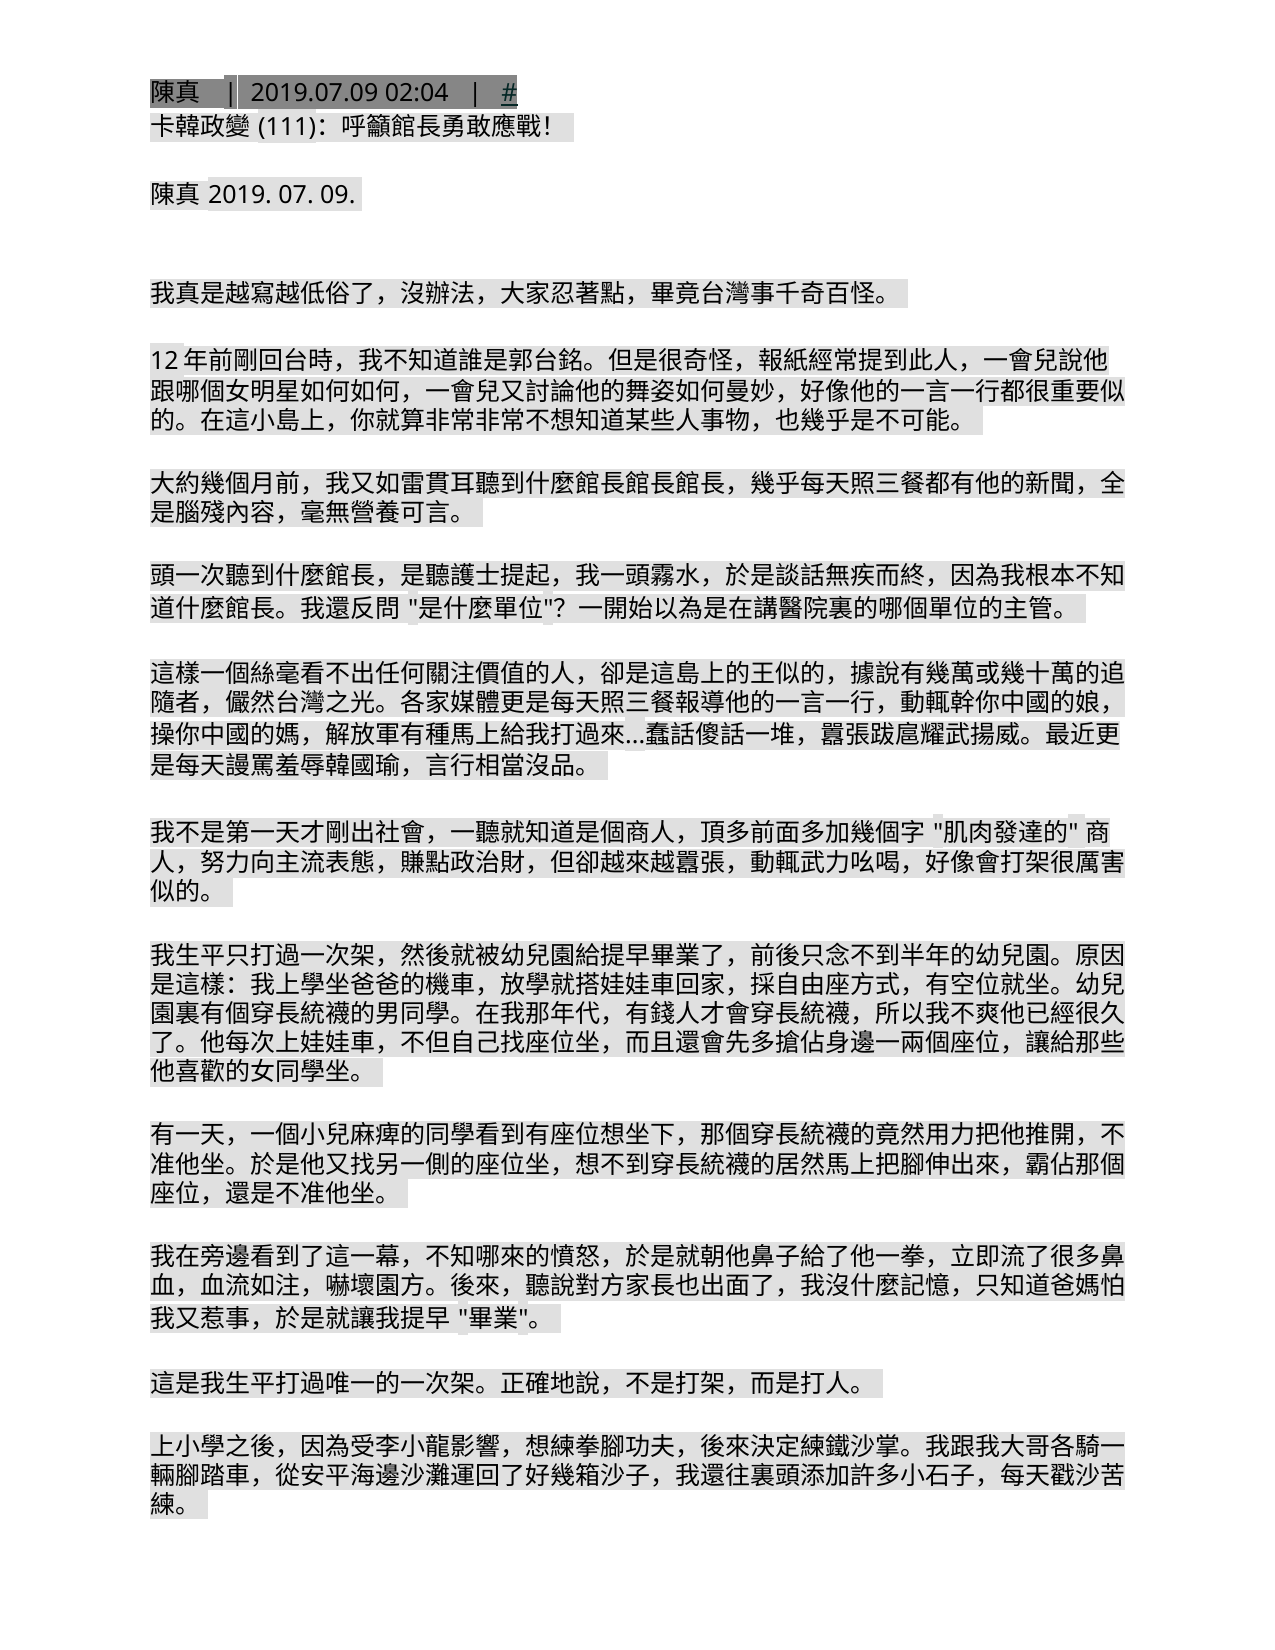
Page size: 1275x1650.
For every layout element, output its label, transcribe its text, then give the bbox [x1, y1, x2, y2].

text 陳真 | 2019.07.09 02:04 | # [150, 75, 1125, 109]
text 卡韓政變 (111)：呼籲館長勇敢應戰！ 陳真 2019. 07. 09. 我真是越寫越低俗了，沒辦法，大家忍著點，畢竟台灣事千奇百怪。 12年前剛回台時，我不知道誰是郭台銘。但是很奇怪，報紙經常提到此人，一會兒說他跟哪個女明星如何如何，一會兒又討論他的舞姿如何曼妙，好像他的一言一行都很重要似的。在這小島上，你就算非常非常不想知道某些人事物，也幾乎是不可能。 大約幾個月前，我又如雷貫耳聽到什麼館長館長館長，幾乎每天照三餐都有他的新聞，全是腦殘內容，毫無營養可言。 頭一次聽到什麼館長，是聽護士提起，我一頭霧水，於是談話無疾而終，因為我根本不知道什麼館長。我還反問 "是什麼單位"？一開始以為是在講醫院裏的哪個單位的主管。 這樣一個絲毫看不出任何關注價值的人，卻是這島上的王似的，據說有幾萬或幾十萬的追隨者，儼然台灣之光。各家媒體更是每天照三餐報導他的一言一行，動輒幹你中國的娘，操你中國的媽，解放軍有種馬上給我打過來...蠢話傻話一堆，囂張跋扈耀武揚威。最近更是每天謾罵羞辱韓國瑜，言行相當沒品。 我不是第一天才剛出社會，一聽就知道是個商人，頂多前面多加幾個字 "肌肉發達的" 商人，努力向主流表態，賺點政治財，但卻越來越囂張，動輒武力吆喝，好像會打架很厲害似的。 我生平只打過一次架，然後就被幼兒園給提早畢業了，前後只念不到半年的幼兒園。原因是這樣：我上學坐爸爸的機車，放學就搭娃娃車回家，採自由座方式，有空位就坐。幼兒園裏有個穿長統襪的男同學。在我那年代，有錢人才會穿長統襪，所以我不爽他已經很久了。他每次上娃娃車，不但自己找座位坐，而且還會先多搶佔身邊一兩個座位，讓給那些他喜歡的女同學坐。 有一天，一個小兒麻痺的同學看到有座位想坐下，那個穿長統襪的竟然用力把他推開，不准他坐。於是他又找另一側的座位坐，想不到穿長統襪的居然馬上把腳伸出來，霸佔那個座位，還是不准他坐。 我在旁邊看到了這一幕，不知哪來的憤怒，於是就朝他鼻子給了他一拳，立即流了很多鼻血，血流如注，嚇壞園方。後來，聽說對方家長也出面了，我沒什麼記憶，只知道爸媽怕我又惹事，於是就讓我提早 "畢業"。 這是我生平打過唯一的一次架。正確地說，不是打架，而是打人。 上小學之後，因為受李小龍影響，想練拳腳功夫，後來決定練鐵沙掌。我跟我大哥各騎一輛腳踏車，從安平海邊沙灘運回了好幾箱沙子，我還往裏頭添加許多小石子，每天戳沙苦練。 後來有一天，我哥說：等你練好了鐵沙掌，手掌就變粗了，這樣你以後怎麼當醫生給病人開刀？我一聽，覺得很有道理，於是我的武學之路就此中斷。但是，我的武學思想卻持續受到李小龍的影響而大幅提昇。 周星馳說他對李小龍其人其思知之甚詳，研究得很透徹。我很好奇，難道世界上還會有比我更了解李小龍的人？李小龍也是念哲學。我讀過他很多書，包括他自己寫的截拳道，英文的，李小龍口述，由他的美國太太記錄。 李小龍對於武學的想法，跟維根斯坦的思想非常接近 (我寫過不少相關文章，可惜現在都找不到了)，基本精神幾乎可以說一模一樣。毫無疑問，李小龍一定也很喜歡維根斯坦。 之所以講這些，我只是想說：像什麼館長那樣一種動輒打打殺殺的囂張氣燄，究竟是哪一點吸引人，我還真不明白。就算是打架本身，應該也不是癡肥粗壯就能打吧？李小龍身高比我高兩公分，體重還少了我 6公斤，只有館長體重的一半。可是，若真要打架，我看二十個館長也打不過一個李小龍。 最近大陸有拳賽高手看不慣館長的囂張，發出挑戰書。我原本很期待我已鼓吹多年的 "哈巴狗盃兩岸統獨擂台賽" 終於可以實現！！想不到剛才有人傳一個影片給我，頓時令我心碎，請看： https://bit.ly/30oio9c 館長竟然不打了！天啊！不是說有多厲害嗎？怎麼可以怯戰呢？兩岸前途就看這一場生死戰了不是嗎？館長說，他血脂超標，不能打架。但我做為一個醫生，老實說，這種藉口是完全不成立的，血脂跟比武有啥關係？在此呼籲：館長勇敢應戰！ =================== 婷婷看世界 2019年7月6日 【避戰？ 中國搏擊散打冠軍約戰臺灣囂張網紅館長，出現最奇葩的避戰理由！館長：體檢證明我身體不好】 名為陳之漢的臺灣網紅館長最近在網絡上很是高調，囂張跋扈大放厥詞，不僅嘴巴說話罵罵咧咧粗言穢語，而且還自吹自擂稱自己是什麽格鬥三冠王，而且至今保持全勝戰績，還侮辱大陸搏擊拳手。 終於，有人看不慣館長的囂張，站出來挑戰陳之漢，他就是全國搏擊冠軍練喻軒，接著全國散打冠軍李玄武也宣布約戰陳之漢！ 提起練喻軒，很多人對他並不熟悉，因為國內的四大平臺似乎很少見到他的比賽，但實際上練喻軒從不高調，職業戰績也相當出眾，曾獲得WBC亞洲拳擊冠軍、WBC國際泰拳冠軍和倫披尼泰拳冠軍等多項殊榮。 中國全能型搏擊天才練喻軒和全國散打冠軍、一拳一腿第一人“神獸”李玄武都在叫板網紅館長陳之漢，因為館長口氣太大，侮辱大陸搏擊拳手，說了很多大放厥詞的話，自己本身實戰能力未知，卻招攬一大批忠實粉絲和弟子，儼然一副大師模樣，練喻軒和玄武都渴望教訓一番這個大師，滅滅他的囂張氣焰，順便檢驗一下他的真實搏擊能力。 隔空叫陣引起了大量海峽兩岸億萬的網民關注，可惜的是，最奇葩的避戰理由出爐了，這位40歲的館長、搏擊大師、健身教練竟然拿出了自己的體檢報告來做擋箭牌，簡直讓人無語。 我們可以看到，陳之漢在最新的直播當中戴著耳麥，然後拿著幾張體檢報告，比比劃劃，還說：“哎呀，我這個甘油三酯超標，總膽固醇也不正常，還有幾項不達標。我這個身體狀況實在是差啊，身體也有不少傷病。” 基本上就是這個意思，拿體檢報告說事，還真不如說你有心臟病呢。 其實避戰的理由很多，這位可愛至極的網紅館長竟然說自己高血脂，我不禁要問，40歲的男人，整天大魚大肉、胡吃海喝，你不高血脂就不正常，這也算是不打比賽的理由？ 很多企業單位也每年進行體檢，高血脂的人太多了，其實真的不算什麽，太高的話，吃藥治療；不太高的話，調整飲食即可。面對陳之漢奇葩避戰理由，練喻軒和玄武都無語了，練喻軒甚至表示：我要不也去體檢一下？您看，這是多麽大的諷刺。 陳之漢直言自己年紀已大，若練喻軒要前來挑戰的話，就讓自己的100號弟子前來迎戰，可沒想到這位館長這麽慫。此言下之意，練喻軒要去臺灣挑戰，最起碼要過了自己100號弟子的關，這要打到猴年馬月？看來練喻軒此次打假之行恐怕難以成為現實啊。 實際上，這位臺灣的網紅館長不過只是個愛耍嘴炮之人，如果真要遇到職業搏擊選手，恐怕也只有被捶的份，有一身肌肉不代表是最能打的，捆在身上用不出來也是沒用的。 看來這位網紅館長也充其量就是個網紅了，勇氣方面還趕不上大陸一些假大師呢，有的假大師自己認為很牛叉，還真敢登臺，陳之漢看來勇氣欠佳，但是腦子還是很聰明，知道自己不行，千方百計找理由，只是這個理由找得有些奇葩。 我認為，不論是練喻軒還是玄武，打陳之漢，不需要3分鐘，甚至1分鐘之內就出現KO場面。這也是陳之漢不敢交手的根本原因，他不希望苦心經營的4個拳館倒閉。 好吧，網紅館長看來也只是個耍嘴炮的紙老虎了，玄武和練喻軒這樣的真材實料冠軍，也就別穿新鞋踩gou shi了，他不值得你們去打。 [150, 109, 1125, 1553]
